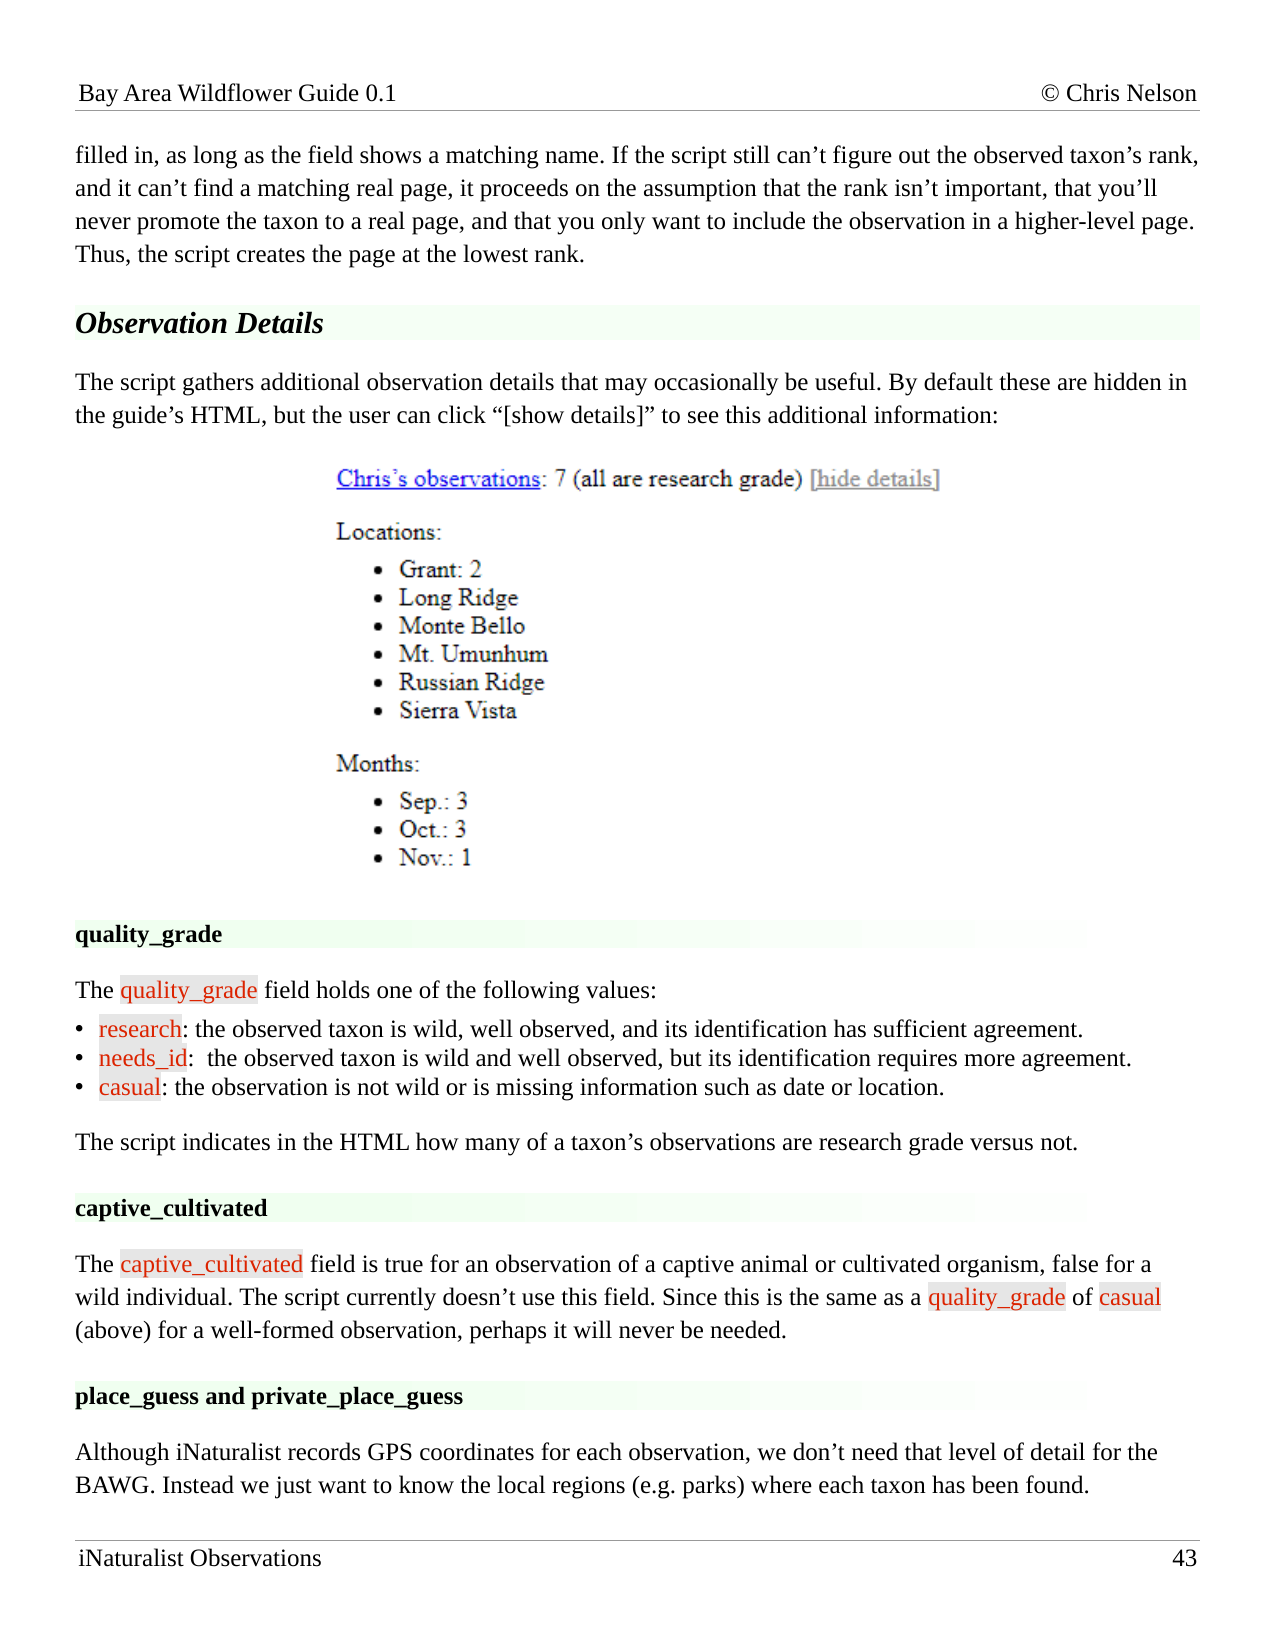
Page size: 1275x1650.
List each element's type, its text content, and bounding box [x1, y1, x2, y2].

subtitle captive_cultivated [75, 1193, 1200, 1222]
text The script gathers additional observation details that may occasionally be useful. By default these are hidden in the guide’s HTML, but the user can click “[show details]” to see this additional information: [75, 367, 1200, 429]
text The script indicates in the HTML how many of a taxon’s observations are research grade versus not. [75, 1127, 1200, 1156]
list needs_id: the observed taxon is wild and well observed, but its identification requires more agreement. [187, 1043, 1200, 1072]
text Although iNaturalist records GPS coordinates for each observation, we don’t need that level of detail for the BAWG. Instead we just want to know the local regions (e.g. parks) where each taxon has been found. [75, 1437, 1200, 1498]
picture [329, 460, 946, 883]
list casual: the observation is not wild or is missing information such as date or location. [161, 1072, 1200, 1101]
subtitle Observation Details [75, 305, 1200, 340]
text The captive_cultivated field is true for an observation of a captive animal or cultivated organism, false for a wild individual. The script currently doesn’t use this field. Since this is the same as a quality_grade of casual (above) for a well-formed observation, perhaps it will never be needed. [75, 1249, 1200, 1344]
subtitle The quality_grade field holds one of the following values: [75, 975, 120, 1004]
subtitle quality_grade [75, 920, 1200, 948]
subtitle The quality_grade field holds one of the following values: [258, 975, 1200, 1004]
list research: the observed taxon is wild, well observed, and its identification has sufficient agreement. [182, 1014, 1200, 1043]
subtitle place_guess and private_place_guess [75, 1381, 1200, 1410]
text filled in, as long as the field shows a matching name. If the script still can’t figure out the observed taxon’s rank, and it can’t find a matching real page, it proceeds on the assumption that the rank isn’t important, that you’ll never promote the taxon to a real page, and that you only want to include the observation in a higher-level page. Thus, the script creates the page at the lowest rank. [75, 140, 1200, 268]
